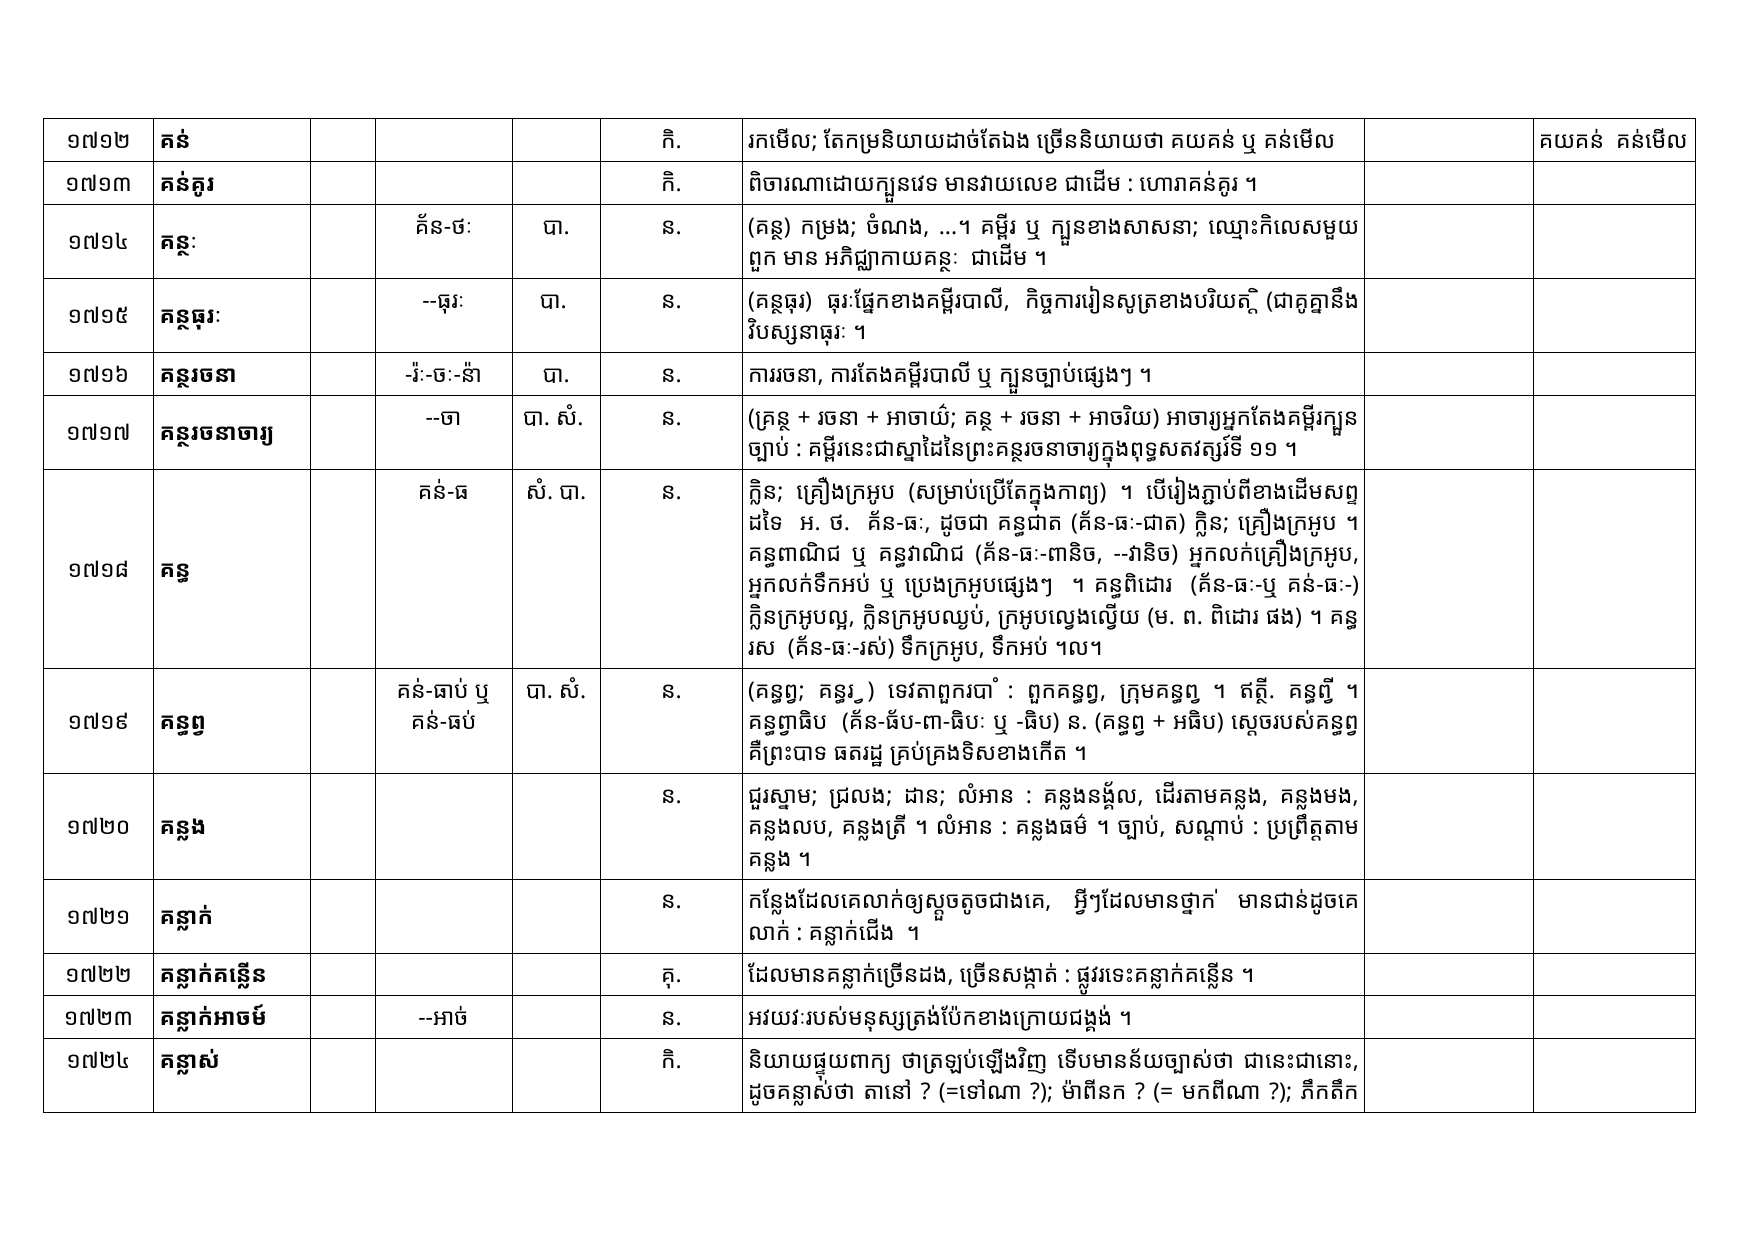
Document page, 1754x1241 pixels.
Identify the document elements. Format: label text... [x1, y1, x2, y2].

table_cell គន្ធ [154, 470, 310, 668]
table_cell ដែល​មាន​គន្លាក់​ច្រើន​ដង, ច្រើន​សង្កាត់ : ផ្លូវ​រទេះ​គន្លាក់​គន្លើន ។ [743, 954, 1364, 995]
table_cell [1365, 880, 1533, 952]
table_cell បា. [513, 279, 600, 352]
table_cell ន. [601, 880, 742, 952]
table_cell បា. សំ. [513, 669, 600, 773]
table_cell [1365, 669, 1533, 773]
table_cell [376, 954, 512, 995]
table_cell គន្ថរចនា [154, 353, 310, 395]
table_cell [311, 954, 375, 995]
table_cell ១៧១៥ [44, 279, 153, 352]
table_cell --ធុរៈ [376, 279, 512, 352]
table_cell [376, 774, 512, 878]
table_cell បា. [513, 353, 600, 395]
table_cell ន. [601, 996, 742, 1038]
table_cell គយគន់ គន់មើល [1534, 119, 1695, 161]
table_cell គន្លាក់ [154, 880, 310, 952]
table_cell ពិចារណា​ដោយ​ក្បួន​វេទ មាន​វាយ​លេខ ជាដើម : ហោរា​គន់​គូរ ។ [743, 162, 1364, 204]
table_cell គន្លង [154, 774, 310, 878]
table_cell [311, 669, 375, 773]
table_cell គន្លាក់គន្លើន [154, 954, 310, 995]
table_cell ១៧១៦ [44, 353, 153, 395]
table_cell ន. [601, 774, 742, 878]
table_cell [513, 1039, 600, 1112]
table_cell ១៧២០ [44, 774, 153, 878]
table_cell បា. [513, 205, 600, 278]
table_cell គន្ធព្វ [154, 669, 310, 773]
table_cell [311, 470, 375, 668]
table_cell [1534, 880, 1695, 952]
table_cell គន់-ធាប់ ឬ គន់-ធប់ [376, 669, 512, 773]
table_cell [311, 205, 375, 278]
table_cell គន់-ធ [376, 470, 512, 668]
table_cell គន្លាស់ [154, 1039, 310, 1112]
table_cell [311, 279, 375, 352]
table_cell [1365, 1039, 1533, 1112]
table_cell [1534, 954, 1695, 995]
table_cell ១៧១៨ [44, 470, 153, 668]
table_cell គ័ន-ថៈ [376, 205, 512, 278]
table_cell -រ៉ៈ-ចៈ-ន៉ា [376, 353, 512, 395]
table_cell [1534, 396, 1695, 469]
table_cell [311, 774, 375, 878]
table_cell --អាច់ [376, 996, 512, 1038]
table_cell [1534, 353, 1695, 395]
table_cell [513, 954, 600, 995]
table_cell ន. [601, 279, 742, 352]
table_cell [311, 353, 375, 395]
table_cell [311, 1039, 375, 1112]
table_cell [1534, 162, 1695, 204]
table_cell គន្ថរចនាចារ្យ [154, 396, 310, 469]
table_cell [311, 396, 375, 469]
table_cell [1534, 279, 1695, 352]
table_cell រក​មើល; តែ​កម្រ​និយាយ​ដាច់​តែ​ឯង ច្រើន​និយាយ​ថា គយគន់ ឬ គន់​មើល [743, 119, 1364, 161]
table_cell គន្ថធុរៈ [154, 279, 310, 352]
table_cell --ចា [376, 396, 512, 469]
table_cell [1534, 669, 1695, 773]
table_cell (គន្ធព្វ; គន្ធរ្វ ) ទេវតា​ពួក​របាំ : ពួក​គន្ធព្វ, ក្រុម​គន្ធព្វ ។ ឥត្ថី. គន្ធព្វី ។ គន្ធព្វាធិប (គ័ន-ធ័ប-ពា-ធិបៈ ឬ -ធិប) ន. (គន្ធព្វ + អធិប) ស្ដេច​របស់​គន្ធព្វ គឺ​ព្រះ​បាទ ធតរដ្ឋ គ្រប់​គ្រង​ទិស​ខាង​កើត ។ [743, 669, 1364, 773]
table_cell [311, 880, 375, 952]
table_cell ១៧១៤ [44, 205, 153, 278]
table_cell [1534, 205, 1695, 278]
table_cell [1365, 279, 1533, 352]
table_cell [1534, 1039, 1695, 1112]
table_cell គន់គូរ [154, 162, 310, 204]
table_cell [1534, 996, 1695, 1038]
table_cell [1365, 774, 1533, 878]
table_cell បា. សំ. [513, 396, 600, 469]
table_cell [1365, 470, 1533, 668]
table_cell ១៧២៤ [44, 1039, 153, 1112]
table_cell [376, 162, 512, 204]
table_cell [311, 162, 375, 204]
table_cell [311, 119, 375, 161]
table_cell [1365, 205, 1533, 278]
table_cell (គ្រន្ថ + រចនា + អាចាយ៌; គន្ថ + រចនា + អាចរិយ) អាចារ្យ​អ្នក​តែង​គម្ពីរ​ក្បួន​ច្បាប់ : គម្ពីរ​នេះ​ជា​ស្នា​ដៃ​នៃ​ព្រះ​គន្ថ​រចនាចារ្យ​ក្នុង​ពុទ្ធ​សតវត្សរ៍​ទី ១១ ។ [743, 396, 1364, 469]
table_cell (គន្ថធុរ) ធុរៈ​ផ្នែក​ខាង​គម្ពីរ​បាលី, កិច្ចការ​រៀន​សូត្រ​ខាង​បរិយត្តិ (ជា​គូ​គ្នា​នឹង វិបស្សនា​ធុរៈ ។ [743, 279, 1364, 352]
table_cell [1534, 470, 1695, 668]
table_cell [1365, 119, 1533, 161]
table_cell ១៧១២ [44, 119, 153, 161]
table_cell ន. [601, 353, 742, 395]
table_cell គន្ថៈ [154, 205, 310, 278]
table_cell គន់ [154, 119, 310, 161]
table_cell [376, 119, 512, 161]
table_cell [513, 774, 600, 878]
table_cell [1365, 954, 1533, 995]
table_cell [1534, 774, 1695, 878]
table_cell ន. [601, 396, 742, 469]
table_cell ការ​រចនា, ការ​តែង​គម្ពីរ​បាលី ឬ ក្បួន​ច្បាប់​ផ្សេង​ៗ ។ [743, 353, 1364, 395]
table_cell [1365, 996, 1533, 1038]
table_cell គន្លាក់​អាចម៍ [154, 996, 310, 1038]
table_cell [376, 880, 512, 952]
table_cell [513, 880, 600, 952]
table_cell ១៧១៧ [44, 396, 153, 469]
table_cell កិ. [601, 119, 742, 161]
table_cell [1365, 396, 1533, 469]
table_cell ១៧២២ [44, 954, 153, 995]
table_cell និយាយ​ផ្ទុយ​ពាក្យ ថា​ត្រឡប់​ឡើង​វិញ ទើប​មាន​ន័យ​ច្បាស់​ថា ជា​នេះ​ជា​នោះ, ដូច​គន្លាស់​ថា តា​នៅ ? (=ទៅ​ណា ?); ម៉ាពីនក ? (= មក​ពី​ណា ?); ភឹកតឹក [743, 1039, 1364, 1112]
table_cell កិ. [601, 162, 742, 204]
table_cell ន. [601, 205, 742, 278]
table_cell ១៧២១ [44, 880, 153, 952]
table_cell សំ. បា. [513, 470, 600, 668]
table_cell [513, 996, 600, 1038]
table_cell ន. [601, 669, 742, 773]
table_cell [513, 162, 600, 204]
table_cell ១៧២៣ [44, 996, 153, 1038]
table_cell [513, 119, 600, 161]
table_cell (គន្ថ) កម្រង; ចំណង, ...។ គម្ពីរ ឬ ក្បួន​ខាង​សាសនា; ឈ្មោះ​កិលេស​មួយ​ពួក មាន អភិជ្ឈា​កាយ​គន្ថៈ ជាដើម ។ [743, 205, 1364, 278]
table_cell [311, 996, 375, 1038]
table_cell អវយវៈ​របស់​មនុស្ស​ត្រង់​ប៉ែក​ខាង​ក្រោយ​ជង្គង់ ។ [743, 996, 1364, 1038]
table_cell [376, 1039, 512, 1112]
table_cell ជួរ​ស្នាម; ជ្រលង; ដាន; លំអាន : គន្លង​នង្គ័ល, ដើរ​តាម​គន្លង, គន្លង​មង, គន្លង​លប, គន្លង​ត្រី ។ លំអាន : គន្លង​ធម៌ ។ ច្បាប់, សណ្ដាប់ : ប្រព្រឹត្ត​តាម​គន្លង ។ [743, 774, 1364, 878]
table_cell គុ. [601, 954, 742, 995]
table_cell [1365, 353, 1533, 395]
table_cell កន្លែង​ដែល​គេ​លាក់​ឲ្យ​ស្ដួច​តូច​ជាង​គេ, អ្វី​ៗ​ដែល​មាន​ថ្នាក់ មាន​ជាន់​ដូច​គេ​លាក់ : គន្លាក់​ជើង ។ [743, 880, 1364, 952]
table_cell ១៧១៩ [44, 669, 153, 773]
table_cell ន. [601, 470, 742, 668]
table_cell [1365, 162, 1533, 204]
table_cell ក្លិន; គ្រឿង​ក្រអូប (សម្រាប់​ប្រើ​តែ​ក្នុង​កាព្យ) ។ បើ​រៀង​ភ្ជាប់​ពី​ខាង​ដើម​សព្ទ​ដទៃ អ. ថ. គ័ន-ធៈ, ដូច​ជា គន្ធ​ជាត (គ័ន-ធៈ-ជាត) ក្លិន; គ្រឿង​ក្រអូប ។ គន្ធ​ពាណិជ ឬ គន្ធ​វាណិជ (គ័ន-ធៈ-ពានិច, --វានិច) អ្នក​លក់​គ្រឿង​ក្រអូប, អ្នក​លក់​ទឹក​អប់ ឬ ប្រេង​ក្រអូប​ផ្សេង​ៗ ។ គន្ធ​ពិដោរ (គ័ន-ធៈ-ឬ គន់-ធៈ-) ក្លិន​ក្រអូប​ល្អ, ក្លិន​ក្រអូប​ឈ្ងប់, ក្រអូប​ល្វេងល្វើយ (ម. ព. ពិដោរ ផង) ។ គន្ធ​រស (គ័ន-ធៈ-រស់) ទឹក​ក្រអូប, ទឹក​អប់ ។ល។ [743, 470, 1364, 668]
table_cell ១៧១៣ [44, 162, 153, 204]
table_cell កិ. [601, 1039, 742, 1112]
